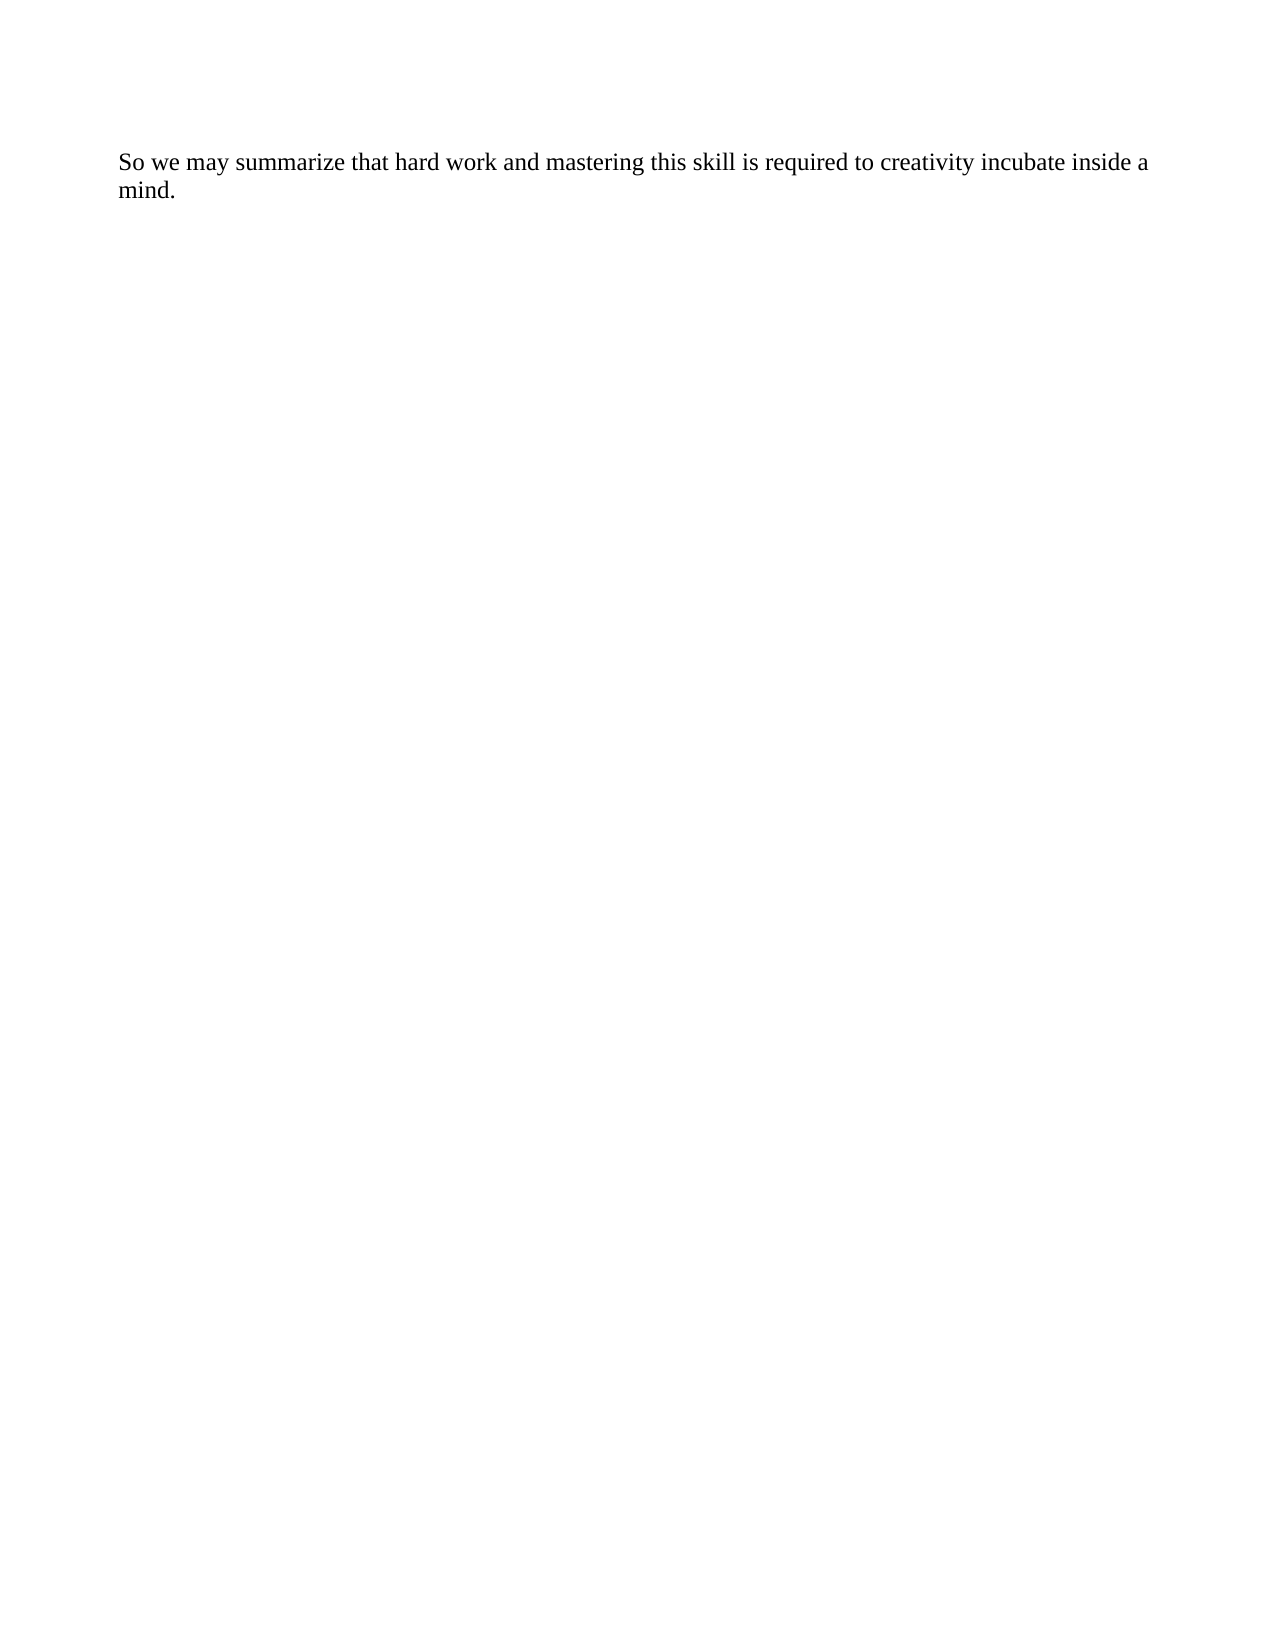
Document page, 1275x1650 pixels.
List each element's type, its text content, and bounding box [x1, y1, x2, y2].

text So we may summarize that hard work and mastering this skill is required to creativity incubate inside a mind. [118, 147, 1157, 204]
